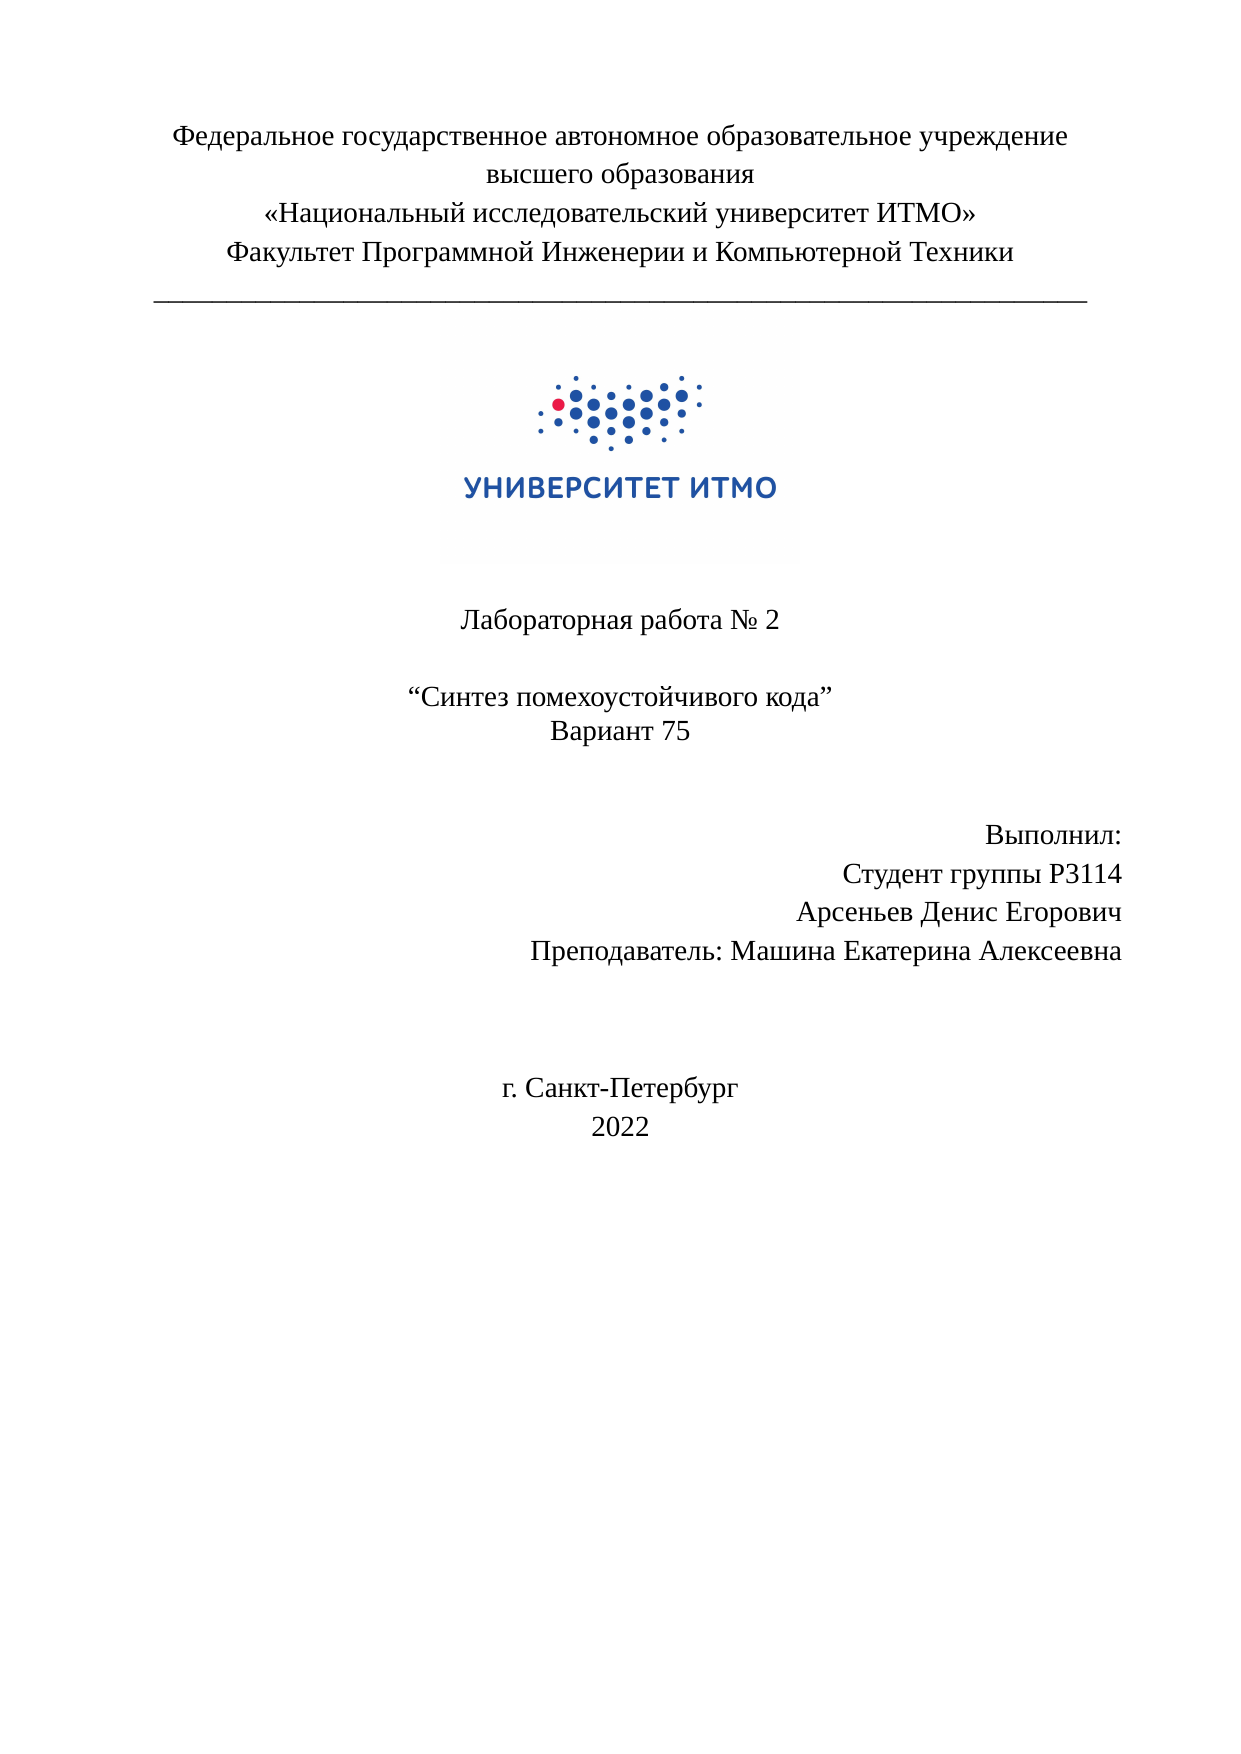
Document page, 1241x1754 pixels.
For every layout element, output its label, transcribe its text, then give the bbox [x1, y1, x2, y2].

text Арсеньев Денис Егорович [118, 894, 1122, 928]
text ________________________________________________________________ [118, 272, 1122, 564]
text 2022 [118, 1109, 1122, 1142]
text Выполнил: [118, 817, 1122, 851]
text Федеральное государственное автономное образовательное учреждение высшего образования [118, 118, 1122, 190]
text Факультет Программной Инженерии и Компьютерной Техники [118, 234, 1122, 267]
text “Синтез помехоустойчивого кода” [118, 679, 1122, 713]
text Преподаватель: Машина Екатерина Алексеевна [118, 933, 1122, 966]
text Студент группы P3114 [118, 856, 1122, 889]
text «Национальный исследовательский университет ИТМО» [118, 195, 1122, 229]
text г. Санкт-Петербург [118, 1070, 1122, 1104]
text Лабораторная работа № 2 [118, 568, 1122, 636]
picture [440, 310, 800, 564]
text Вариант 75 [118, 713, 1122, 746]
